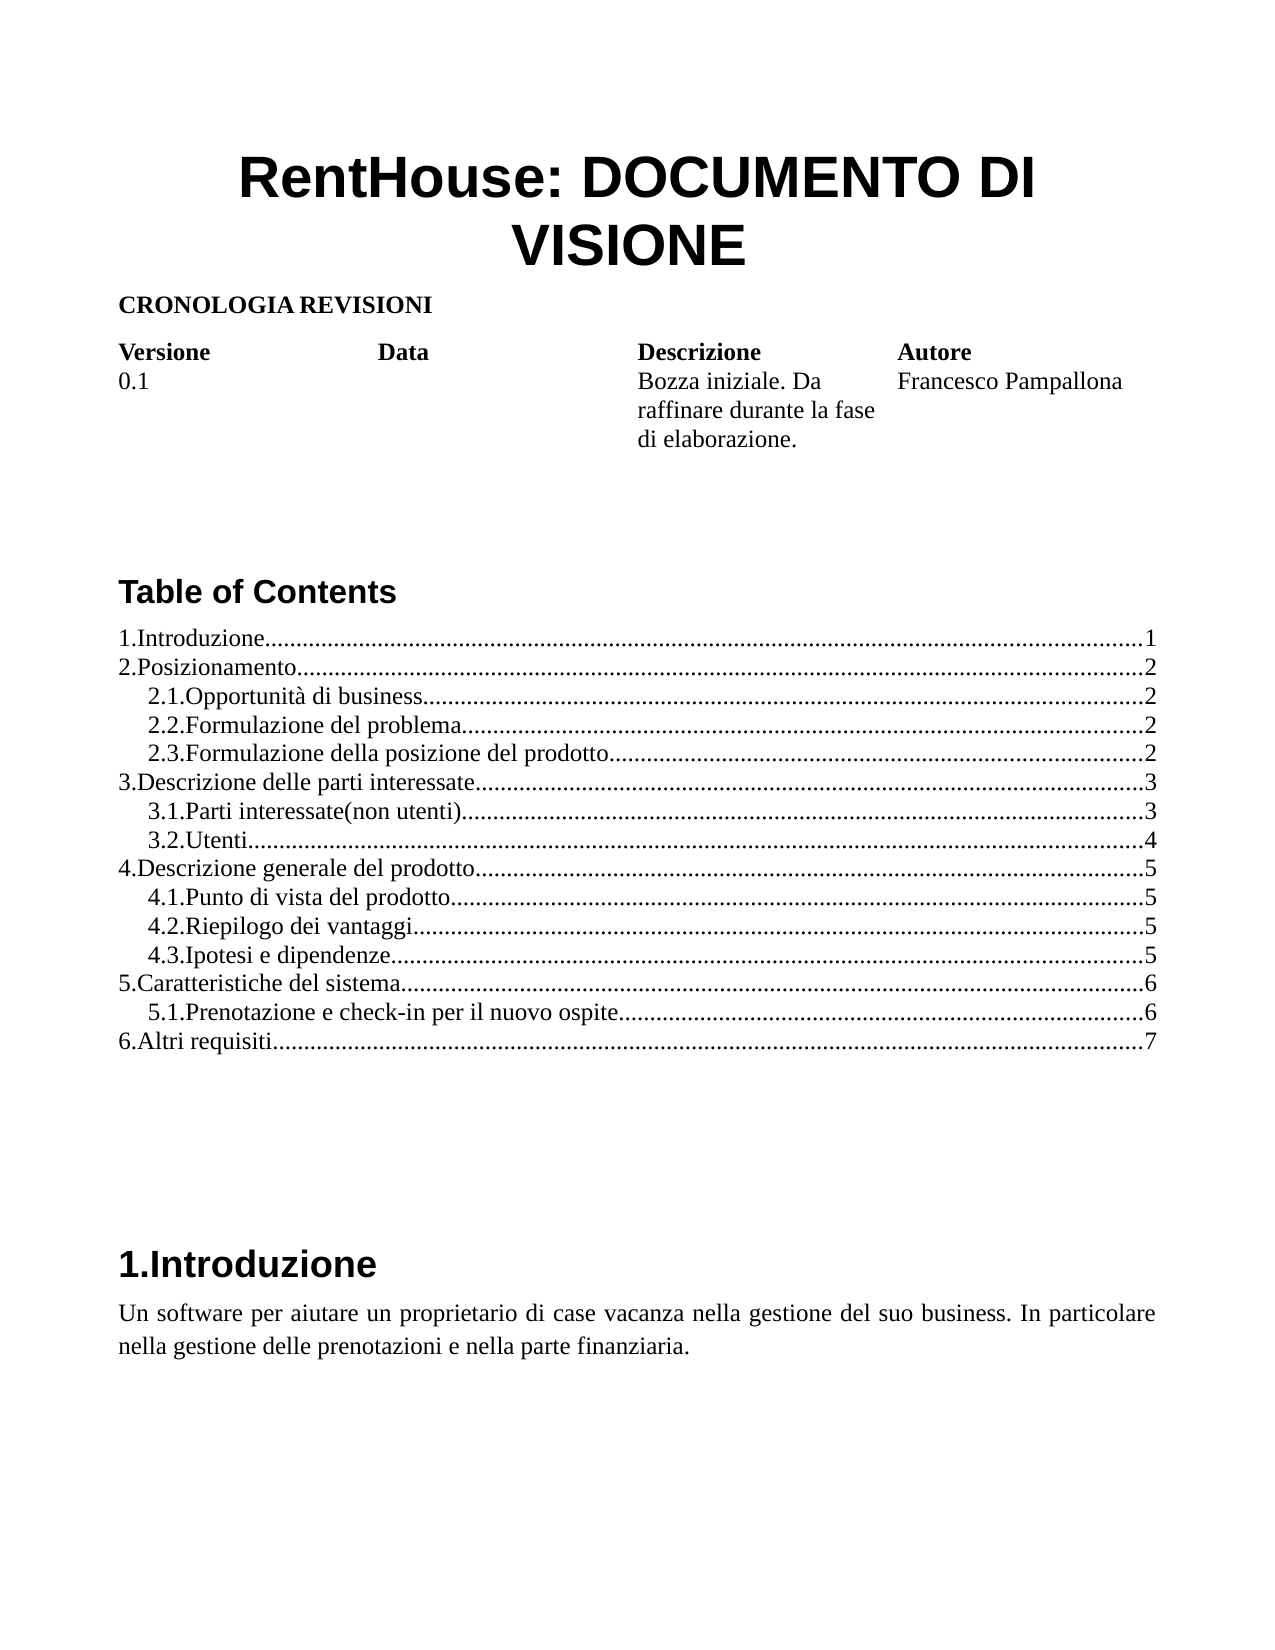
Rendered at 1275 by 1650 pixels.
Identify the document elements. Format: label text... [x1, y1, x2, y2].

table_cell [378, 366, 637, 452]
text 6.Altri requisiti 7 [118, 1026, 1157, 1055]
title RentHouse: DOCUMENTO DI VISIONE [118, 143, 1157, 277]
text 2.1.Opportunità di business 2 [148, 681, 1157, 710]
table_header Autore [897, 338, 1157, 366]
table_header Data [378, 338, 637, 366]
text 5.Caratteristiche del sistema 6 [118, 968, 1157, 997]
subtitle Table of Contents [118, 573, 1157, 611]
text 4.1.Punto di vista del prodotto 5 [148, 882, 1157, 911]
table_cell Francesco Pampallona [897, 366, 1157, 452]
text 1.Introduzione 1 [118, 623, 1157, 652]
text 3.1.Parti interessate(non utenti) 3 [148, 796, 1157, 825]
table_cell 0.1 [118, 366, 378, 452]
text 5.1.Prenotazione e check-in per il nuovo ospite 6 [148, 997, 1157, 1026]
table_header Versione [118, 338, 378, 366]
text 2.2.Formulazione del problema 2 [148, 710, 1157, 738]
text Un software per aiutare un proprietario di case vacanza nella gestione del suo business. In particolare nella gestione delle prenotazioni e nella parte finanziaria. [118, 1298, 1157, 1360]
text 2.Posizionamento 2 [118, 652, 1157, 681]
table_header Descrizione [638, 338, 897, 366]
text 2.3.Formulazione della posizione del prodotto 2 [148, 738, 1157, 767]
text 4.Descrizione generale del prodotto 5 [118, 853, 1157, 882]
table_cell Bozza iniziale. Da raffinare durante la fase di elaborazione. [638, 366, 897, 452]
text 3.Descrizione delle parti interessate 3 [118, 767, 1157, 796]
subtitle 1.Introduzione [118, 1242, 1157, 1286]
text 3.2.Utenti 4 [148, 825, 1157, 853]
text CRONOLOGIA REVISIONI [118, 290, 1157, 318]
text 4.2.Riepilogo dei vantaggi 5 [148, 911, 1157, 940]
text 4.3.Ipotesi e dipendenze 5 [148, 940, 1157, 968]
